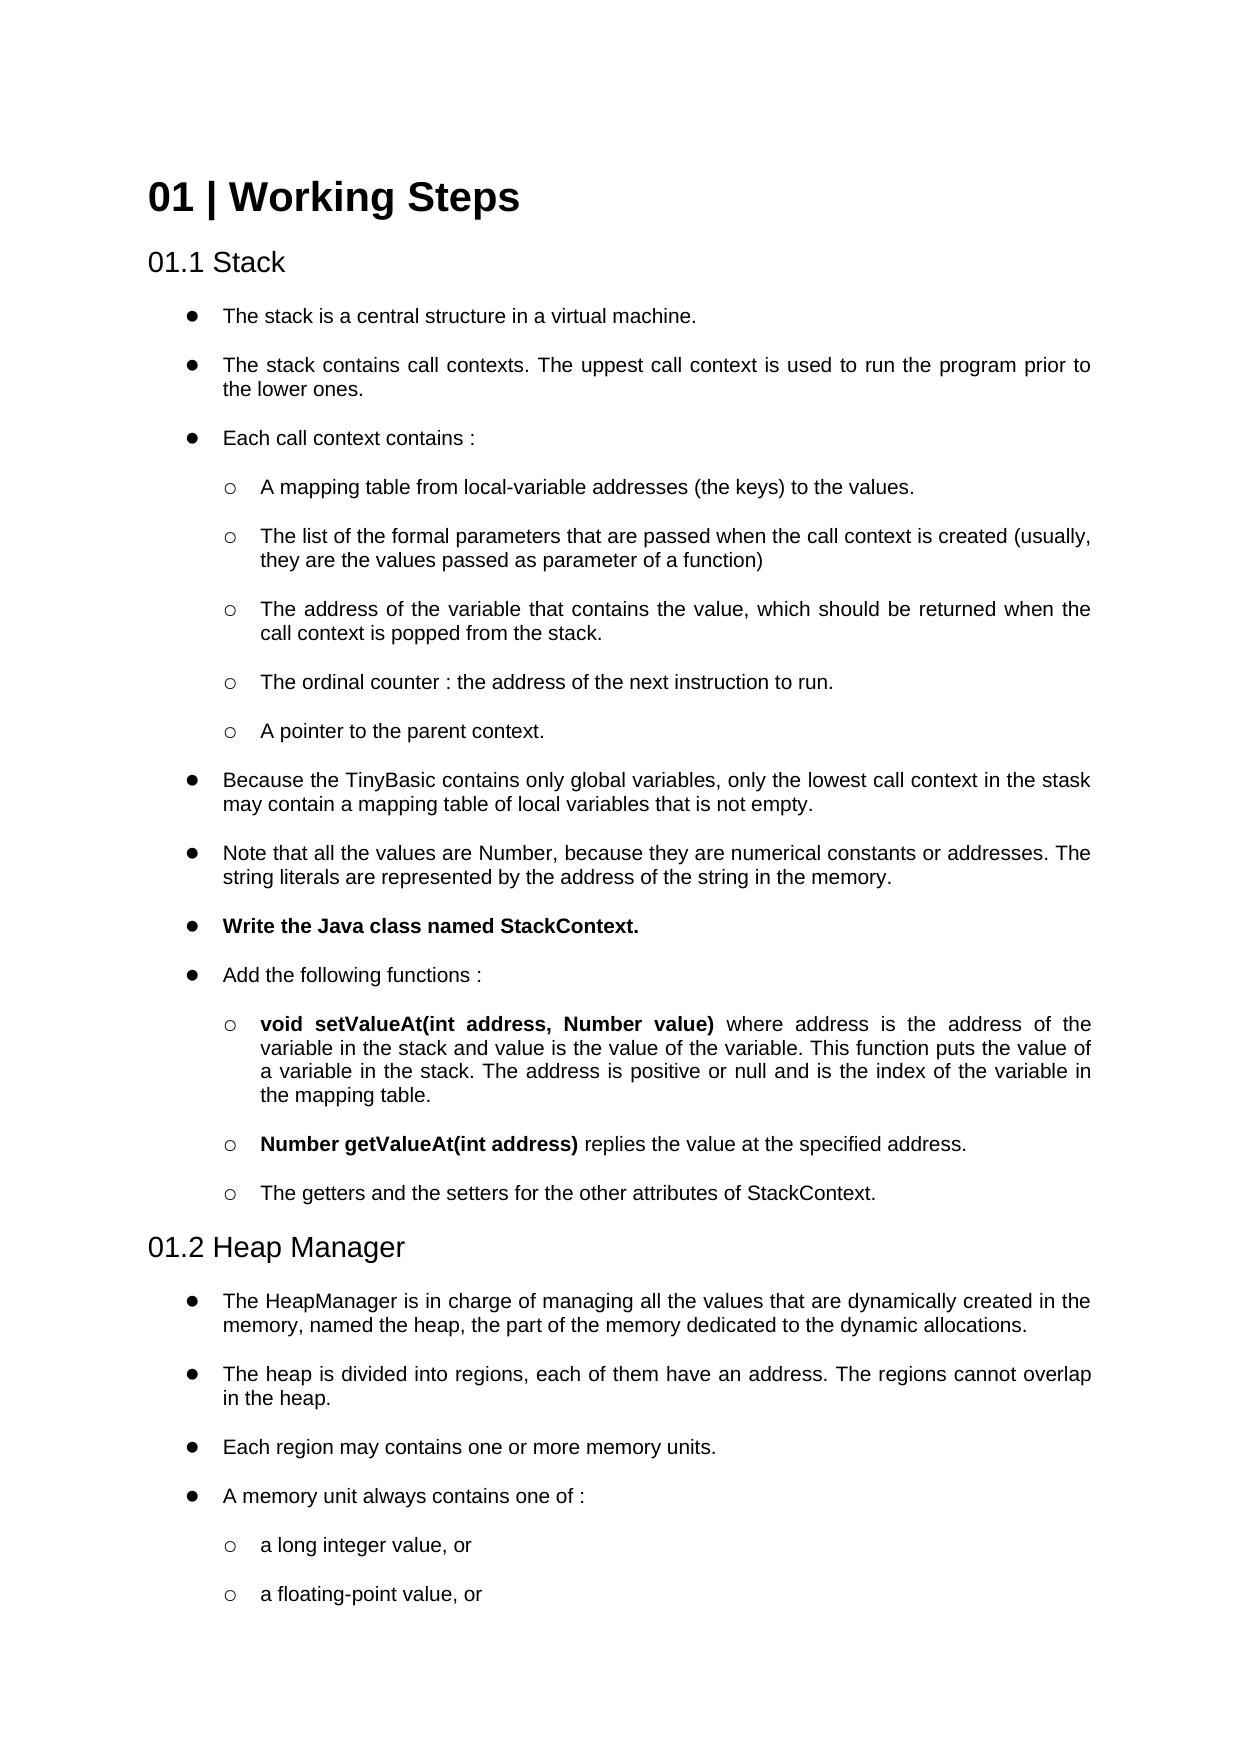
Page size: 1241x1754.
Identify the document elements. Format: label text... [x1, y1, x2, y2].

list The address of the variable that contains the value, which should be returned when the call context is popped from the stack. [223, 597, 1093, 645]
list Each call context contains : [185, 426, 1093, 450]
list Because the TinyBasic contains only global variables, only the lowest call context in the stask may contain a mapping table of local variables that is not empty. [185, 768, 1093, 816]
list The list of the formal parameters that are passed when the call context is created (usually, they are the values passed as parameter of a function) [223, 524, 1093, 572]
list Number getValueAt(int address) replies the value at the specified address. [223, 1132, 1093, 1156]
list Each region may contains one or more memory units. [185, 1434, 1093, 1458]
list a floating-point value, or [223, 1581, 1093, 1605]
list The stack is a central structure in a virtual machine. [185, 304, 1093, 328]
text 01.2 Heap Manager [148, 1230, 1093, 1264]
list A pointer to the parent context. [223, 719, 1093, 743]
list The heap is divided into regions, each of them have an address. The regions cannot overlap in the heap. [185, 1362, 1093, 1409]
text 01.1 Stack [148, 246, 1093, 279]
list Write the Java class named StackContext. [185, 913, 1093, 937]
list Add the following functions : [185, 962, 1093, 986]
list void setValueAt(int address, Number value) where address is the address of the variable in the stack and value is the value of the variable. This function puts the value of a variable in the stack. The address is positive or null and is the index of the variable in the mapping table. [223, 1011, 1093, 1107]
text 01 | Working Steps [148, 173, 1093, 221]
list The getters and the setters for the other attributes of StackContext. [223, 1181, 1093, 1205]
list The stack contains call contexts. The uppest call context is used to run the program prior to the lower ones. [185, 353, 1093, 401]
list The ordinal counter : the address of the next instruction to run. [223, 670, 1093, 694]
list The HeapManager is in charge of managing all the values that are dynamically created in the memory, named the heap, the part of the memory dedicated to the dynamic allocations. [185, 1289, 1093, 1337]
list a long integer value, or [223, 1532, 1093, 1556]
list A memory unit always contains one of : [185, 1483, 1093, 1507]
list Note that all the values are Number, because they are numerical constants or addresses. The string literals are represented by the address of the string in the memory. [185, 841, 1093, 888]
list A mapping table from local-variable addresses (the keys) to the values. [223, 475, 1093, 499]
